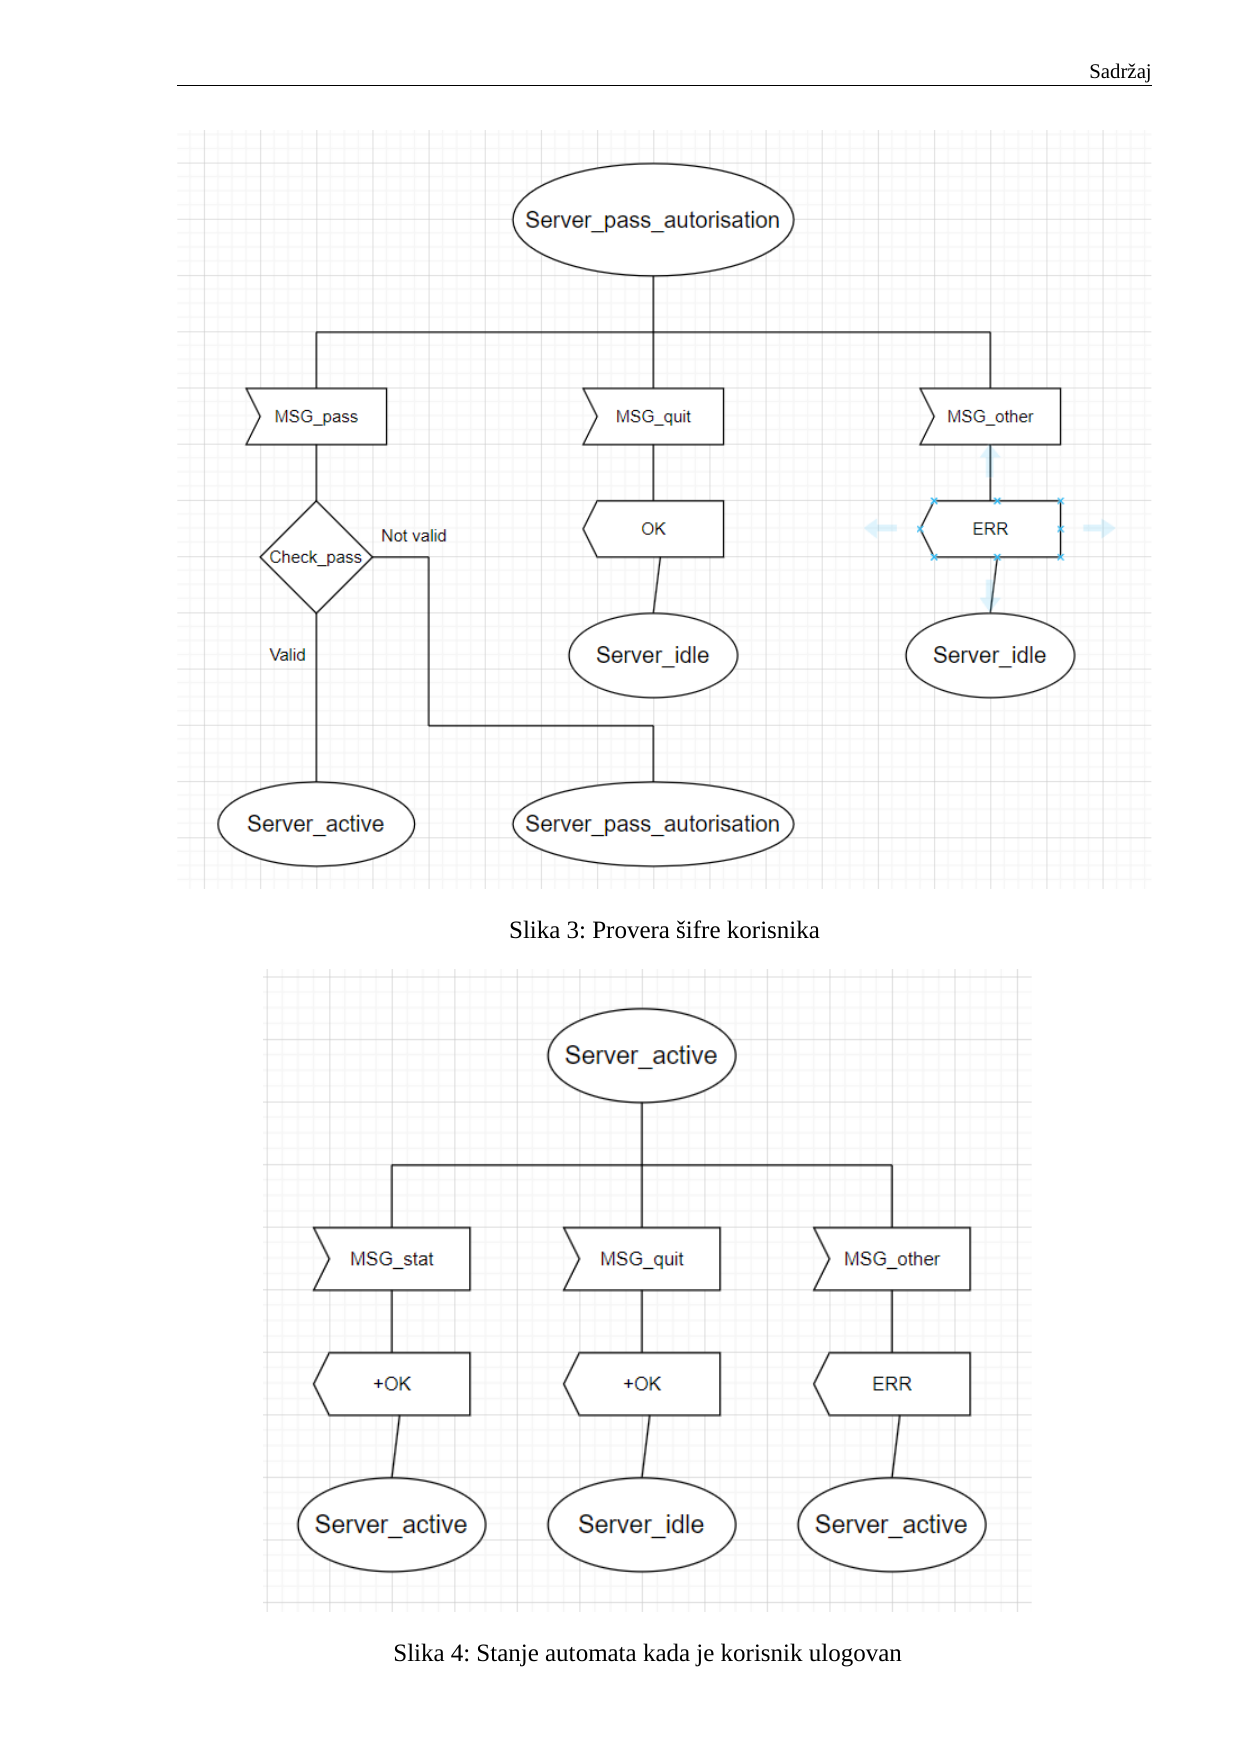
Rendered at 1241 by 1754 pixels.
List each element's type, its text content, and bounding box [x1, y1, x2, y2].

text Slika 4: Stanje automata kada je korisnik ulogovan [263, 1612, 1032, 1667]
picture [177, 130, 1152, 889]
text Slika 3: Provera šifre korisnika [177, 889, 1152, 944]
picture [263, 969, 1032, 1612]
